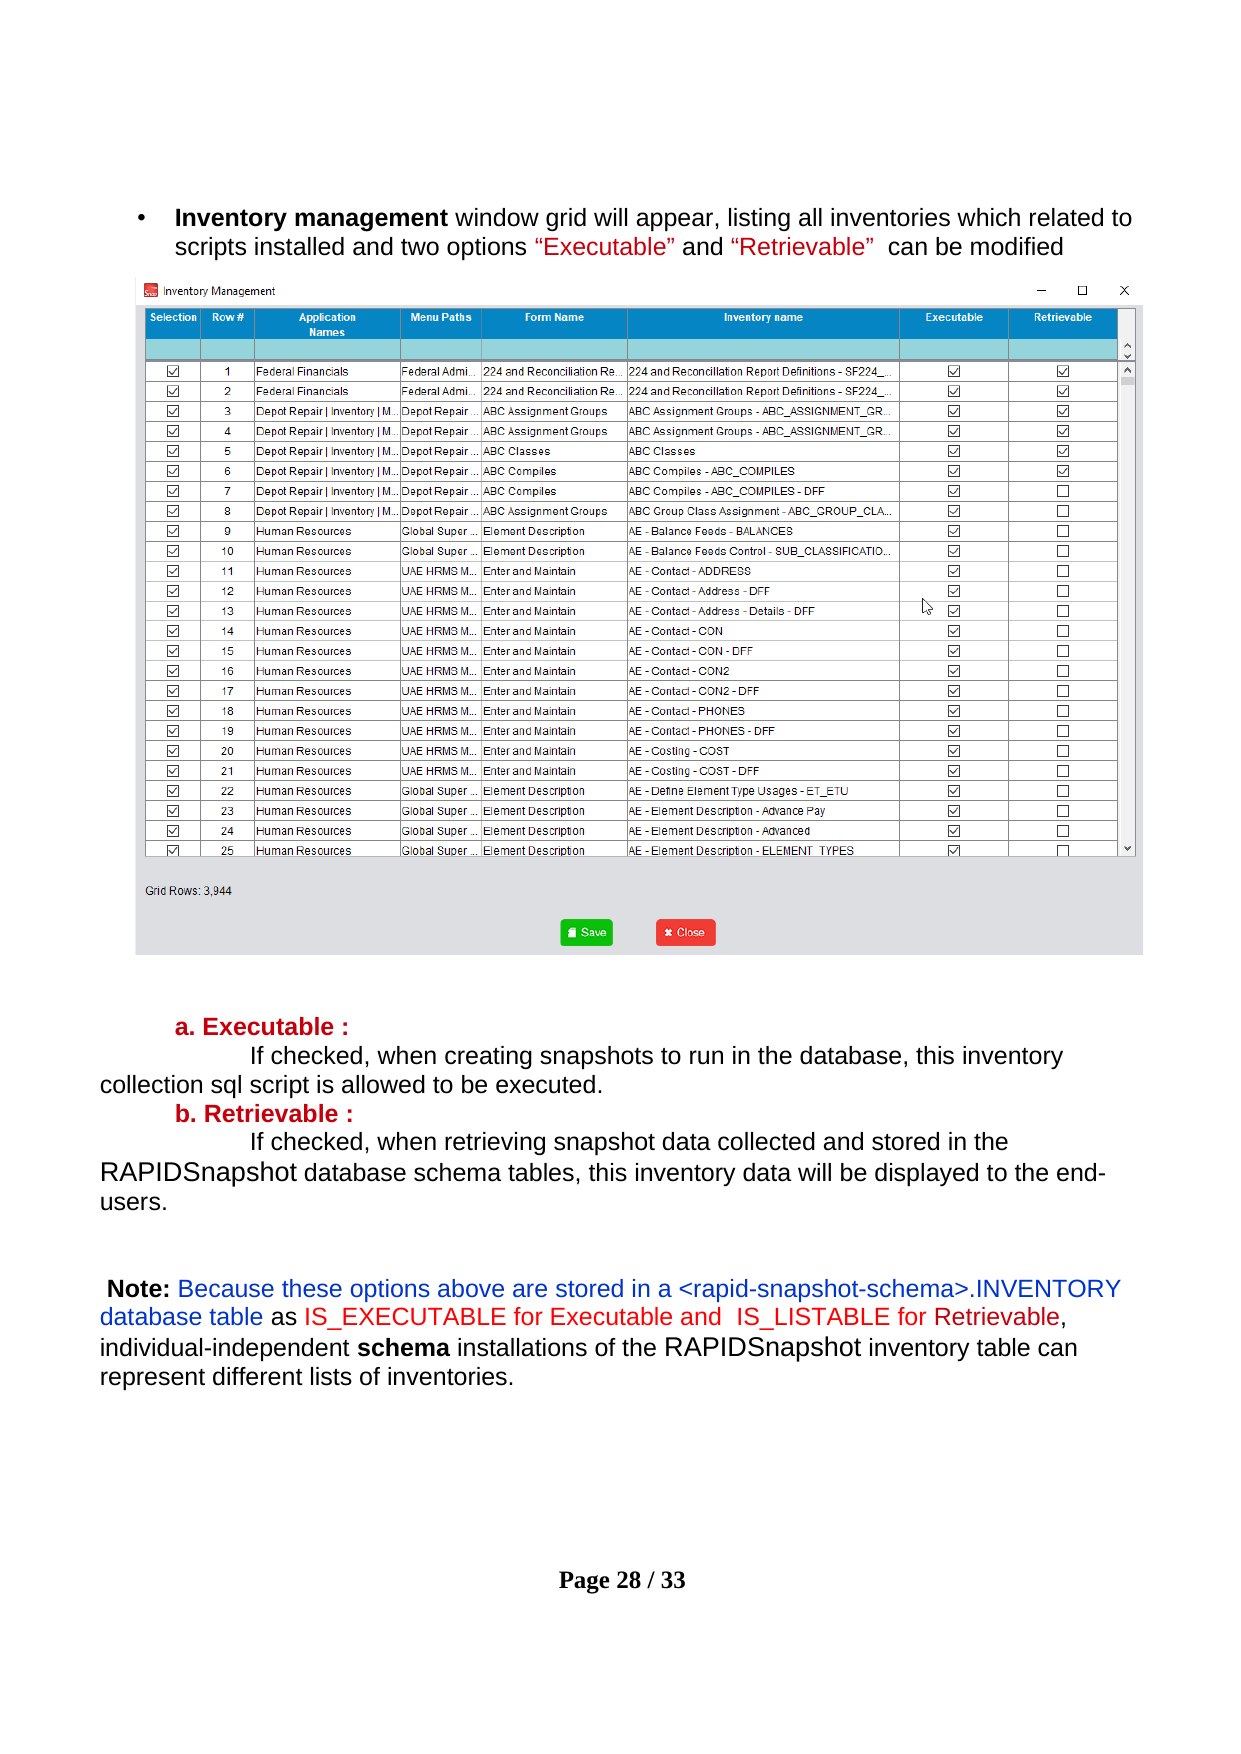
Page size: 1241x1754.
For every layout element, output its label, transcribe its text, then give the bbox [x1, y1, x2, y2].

list Inventory management window grid will appear, listing all inventories which related to scripts installed and two options “Executable” and “Retrievable” can be modified [137, 203, 1144, 260]
text If checked, when retrieving snapshot data collected and stored in the RAPIDSnapshot database schema tables, this inventory data will be displayed to the end-users. [99, 1127, 1144, 1216]
text b. Retrievable : [99, 1099, 1144, 1127]
picture [135, 277, 1144, 955]
text Note: Because these options above are stored in a <rapid-snapshot-schema>.INVENTORY [99, 1274, 1144, 1302]
text If checked, when creating snapshots to run in the database, this inventory collection sql script is allowed to be executed. [99, 1041, 1144, 1099]
text database table as IS_EXECUTABLE for Executable and IS_LISTABLE for Retrievable, individual-independent schema installations of the RAPIDSnapshot inventory table can represent different lists of inventories. [99, 1302, 1144, 1391]
text a. Executable : [99, 1012, 1144, 1041]
